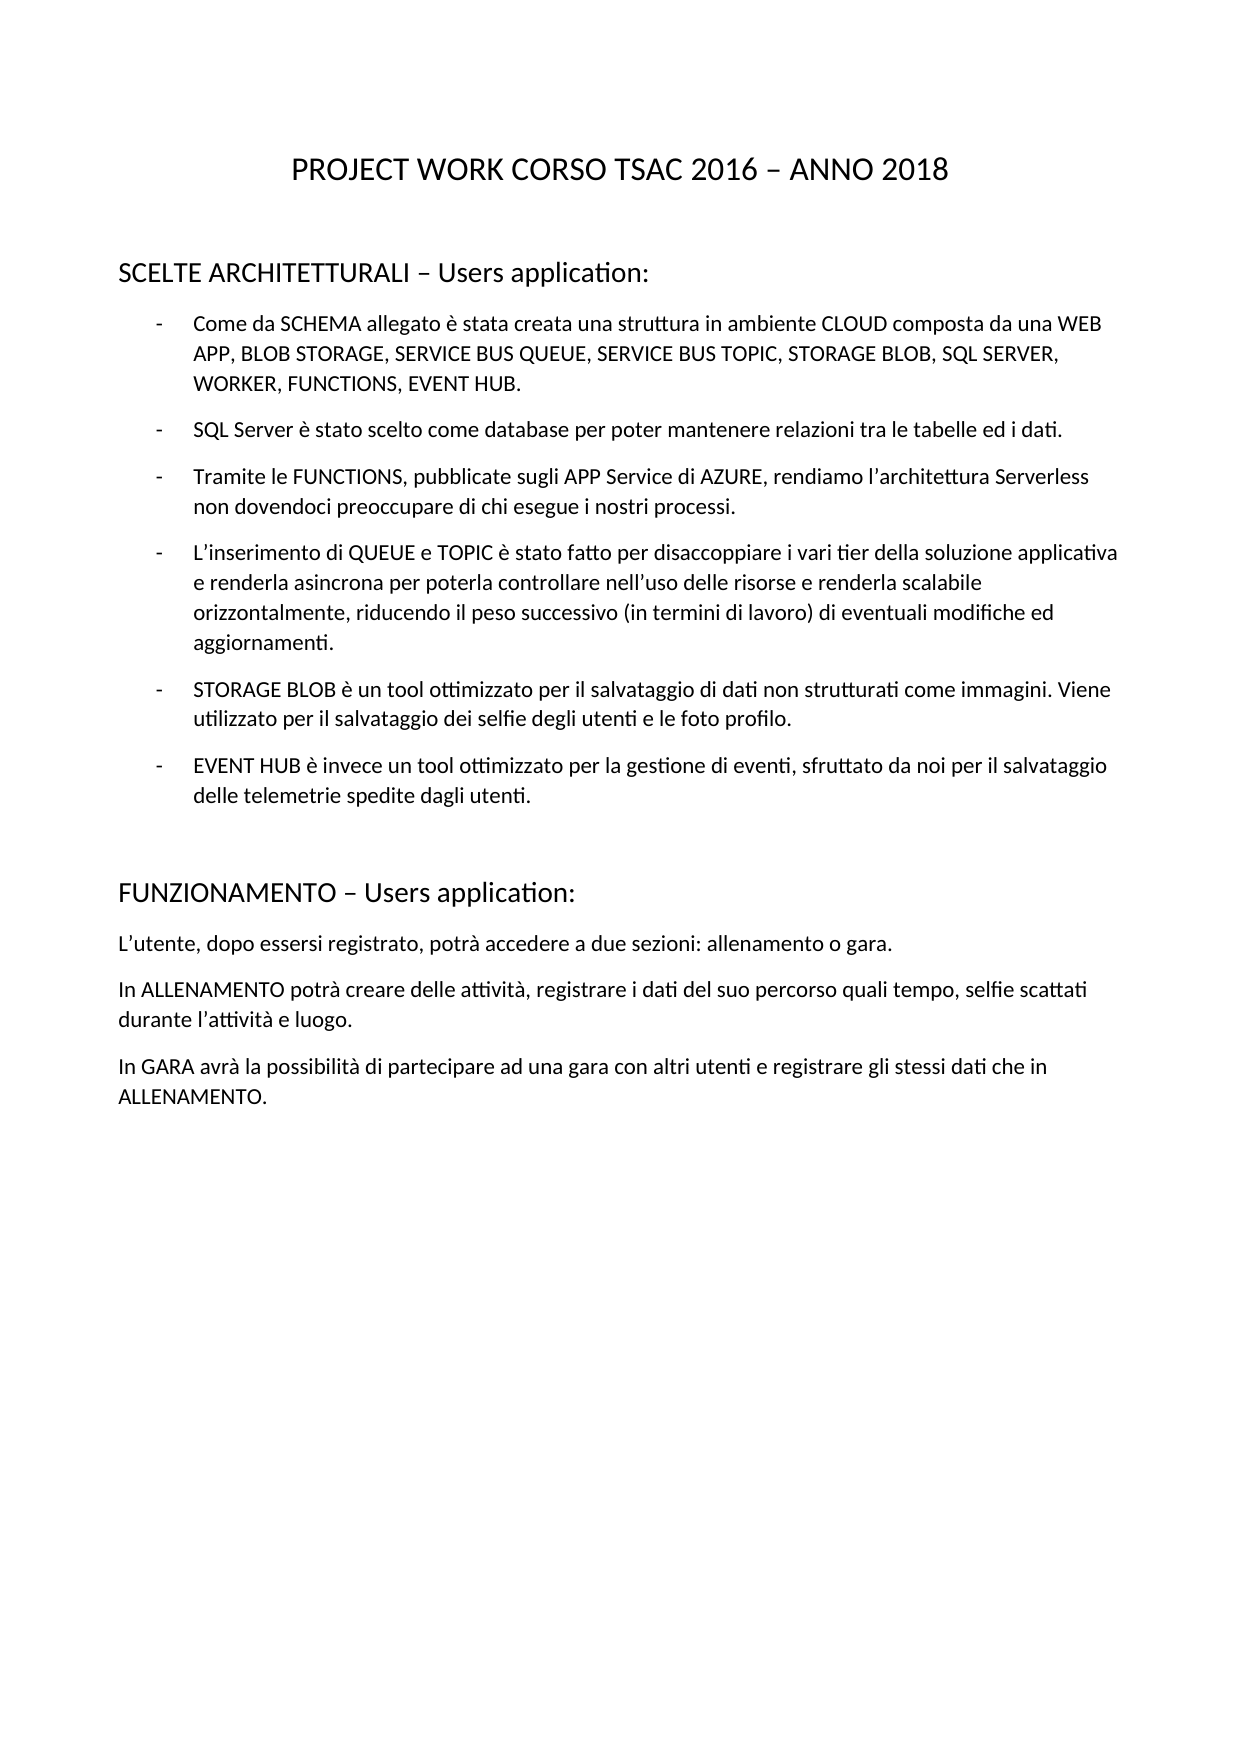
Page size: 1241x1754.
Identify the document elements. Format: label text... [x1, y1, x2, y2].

list EVENT HUB è invece un tool ottimizzato per la gestione di eventi, sfruttato da noi per il salvataggio delle telemetrie spedite dagli utenti. [156, 751, 1122, 809]
text In ALLENAMENTO potrà creare delle attività, registrare i dati del suo percorso quali tempo, selfie scattati durante l’attività e luogo. [118, 975, 1122, 1033]
text FUNZIONAMENTO – Users application: [118, 874, 1122, 910]
text In GARA avrà la possibilità di partecipare ad una gara con altri utenti e registrare gli stessi dati che in ALLENAMENTO. [118, 1052, 1122, 1110]
list STORAGE BLOB è un tool ottimizzato per il salvataggio di dati non strutturati come immagini. Viene utilizzato per il salvataggio dei selfie degli utenti e le foto profilo. [156, 675, 1122, 733]
list Tramite le FUNCTIONS, pubblicate sugli APP Service di AZURE, rendiamo l’architettura Serverless non dovendoci preoccupare di chi esegue i nostri processi. [156, 462, 1122, 520]
text PROJECT WORK CORSO TSAC 2016 – ANNO 2018 [118, 148, 1122, 188]
text SCELTE ARCHITETTURALI – Users application: [118, 254, 1122, 290]
text L’utente, dopo essersi registrato, potrà accedere a due sezioni: allenamento o gara. [118, 929, 1122, 957]
list L’inserimento di QUEUE e TOPIC è stato fatto per disaccoppiare i vari tier della soluzione applicativa e renderla asincrona per poterla controllare nell’uso delle risorse e renderla scalabile orizzontalmente, riducendo il peso successivo (in termini di lavoro) di eventuali modifiche ed aggiornamenti. [156, 538, 1122, 656]
list SQL Server è stato scelto come database per poter mantenere relazioni tra le tabelle ed i dati. [156, 415, 1122, 443]
list Come da SCHEMA allegato è stata creata una struttura in ambiente CLOUD composta da una WEB APP, BLOB STORAGE, SERVICE BUS QUEUE, SERVICE BUS TOPIC, STORAGE BLOB, SQL SERVER, WORKER, FUNCTIONS, EVENT HUB. [156, 309, 1122, 397]
